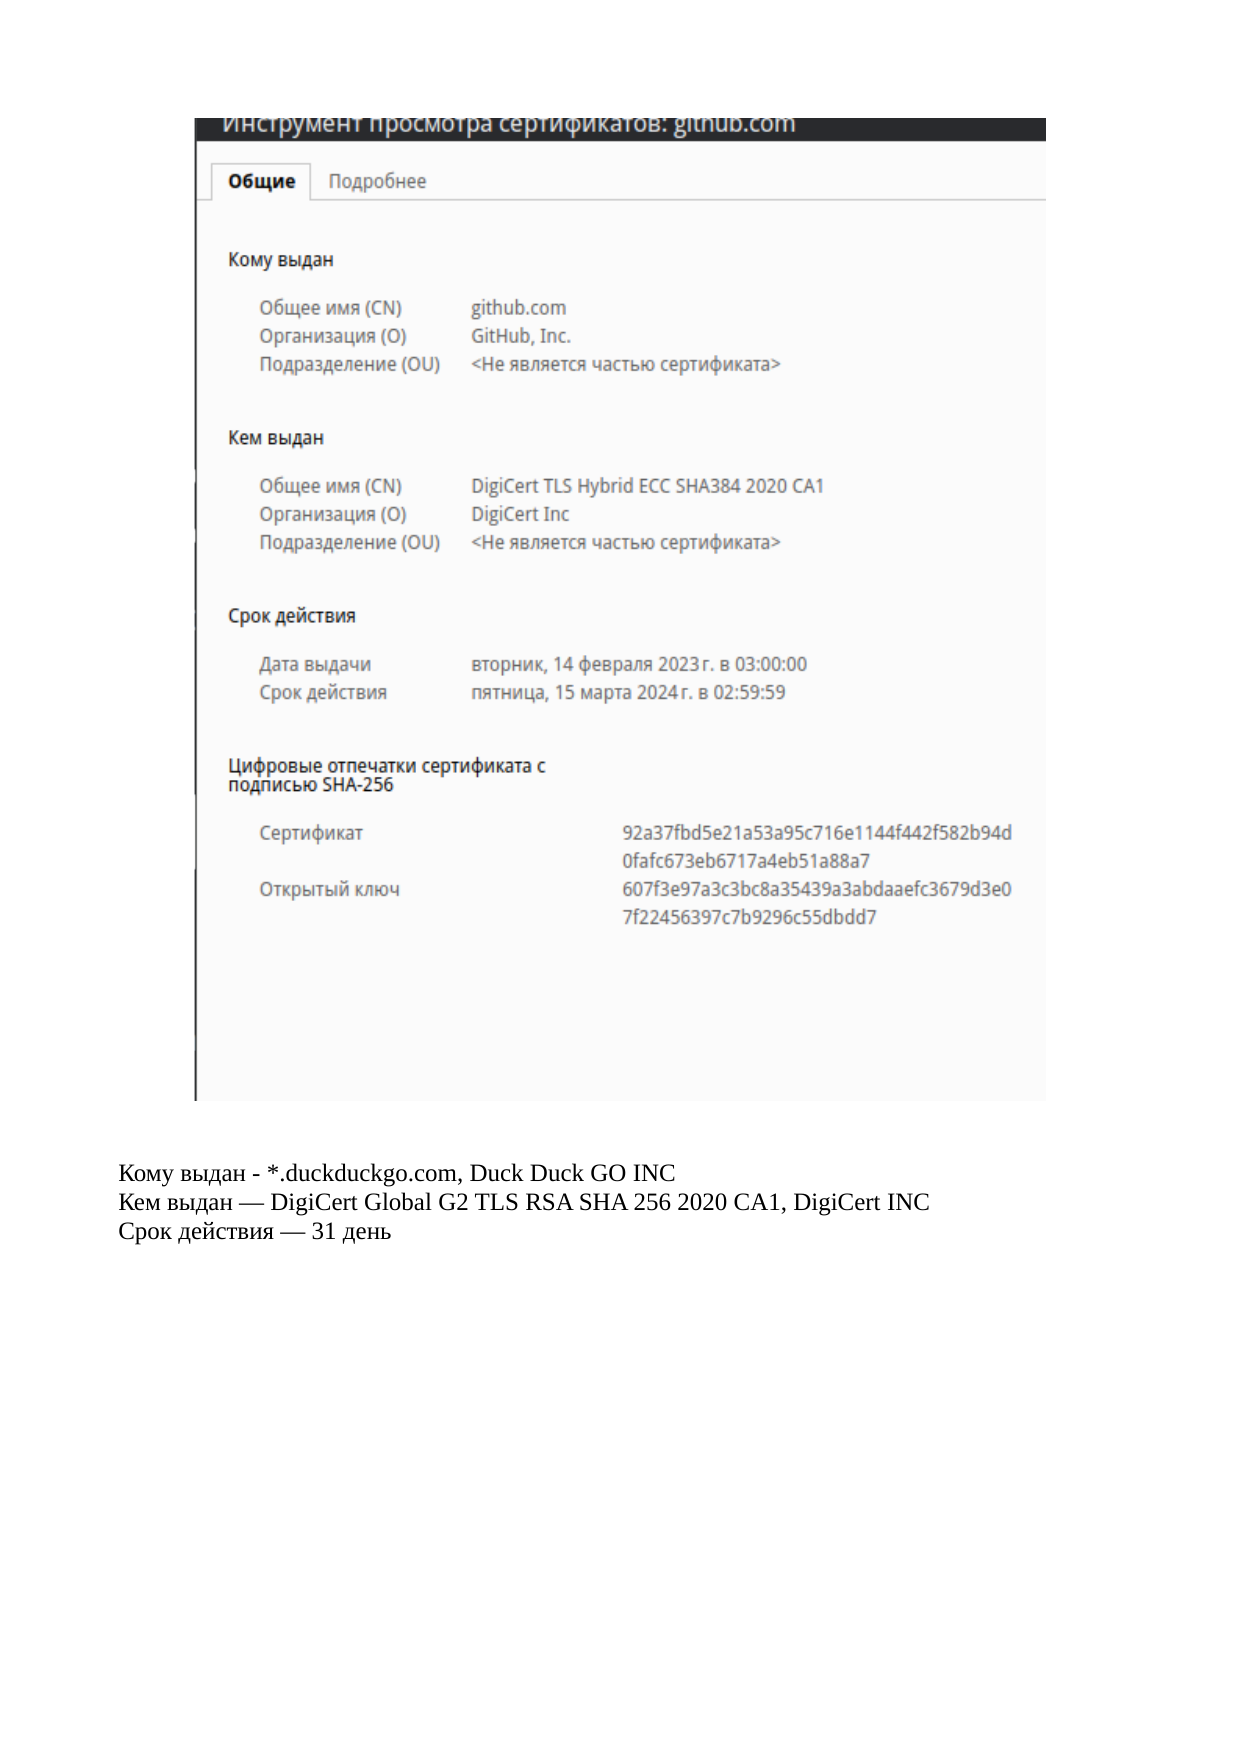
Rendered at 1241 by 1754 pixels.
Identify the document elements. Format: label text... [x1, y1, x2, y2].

picture [194, 118, 1046, 1101]
text Кем выдан — DigiCert Global G2 TLS RSA SHA 256 2020 CA1, DigiCert INC [118, 1187, 1122, 1216]
text Срок действия — 31 день [118, 1216, 1122, 1244]
text Кому выдан - *.duckduckgo.com, Duck Duck GO INC [118, 118, 1122, 1187]
